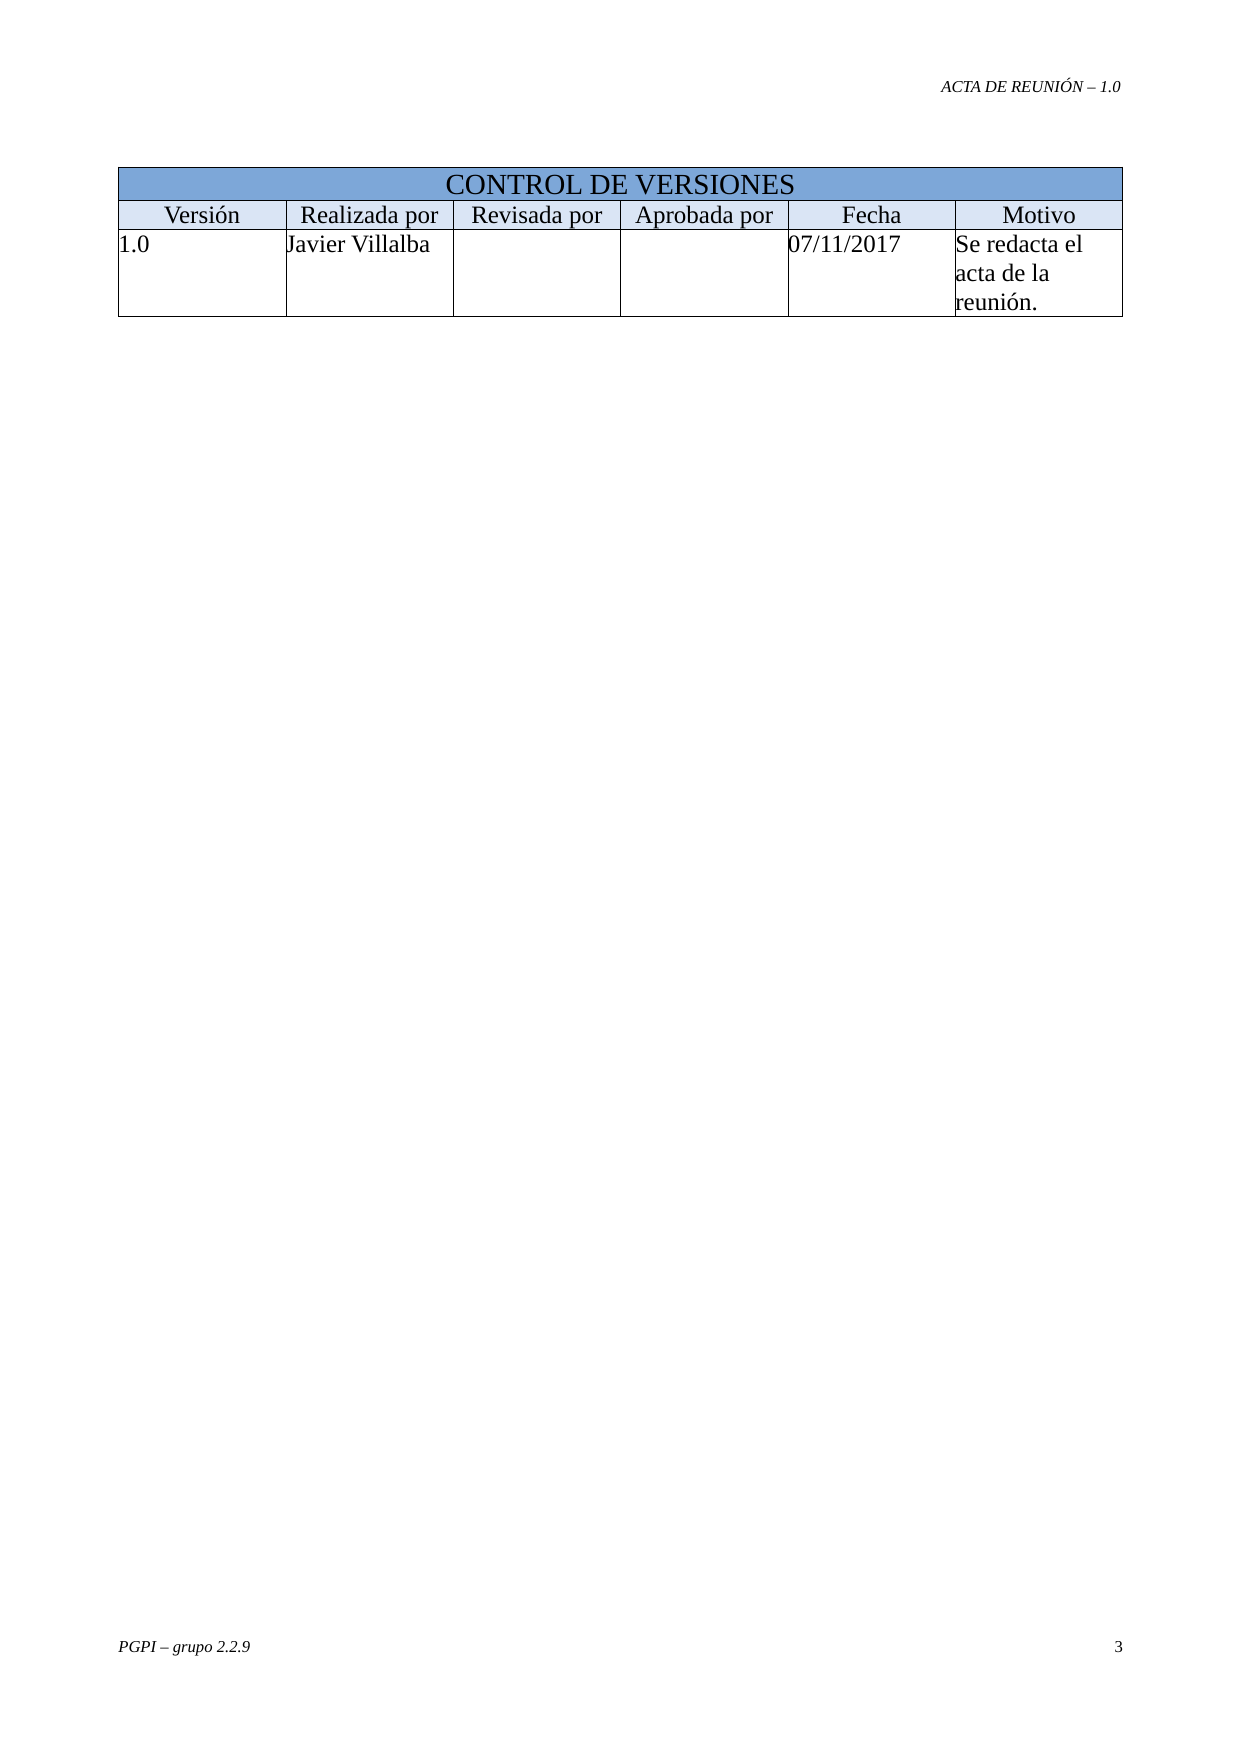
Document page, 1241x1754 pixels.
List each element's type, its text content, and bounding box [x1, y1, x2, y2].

table_cell Se redacta el acta de la reunión. [956, 230, 1122, 316]
table_cell Motivo [956, 201, 1122, 229]
table_cell Realizada por [287, 201, 453, 229]
table_cell Aprobada por [621, 201, 788, 229]
table_cell Revisada por [454, 201, 620, 229]
table_cell Javier Villalba [287, 230, 453, 316]
table_cell [621, 230, 788, 316]
table_cell 1.0 [119, 230, 286, 316]
table_cell 07/11/2017 [789, 230, 955, 316]
table_cell Versión [119, 201, 286, 229]
table_cell Fecha [789, 201, 955, 229]
table_cell [454, 230, 620, 316]
